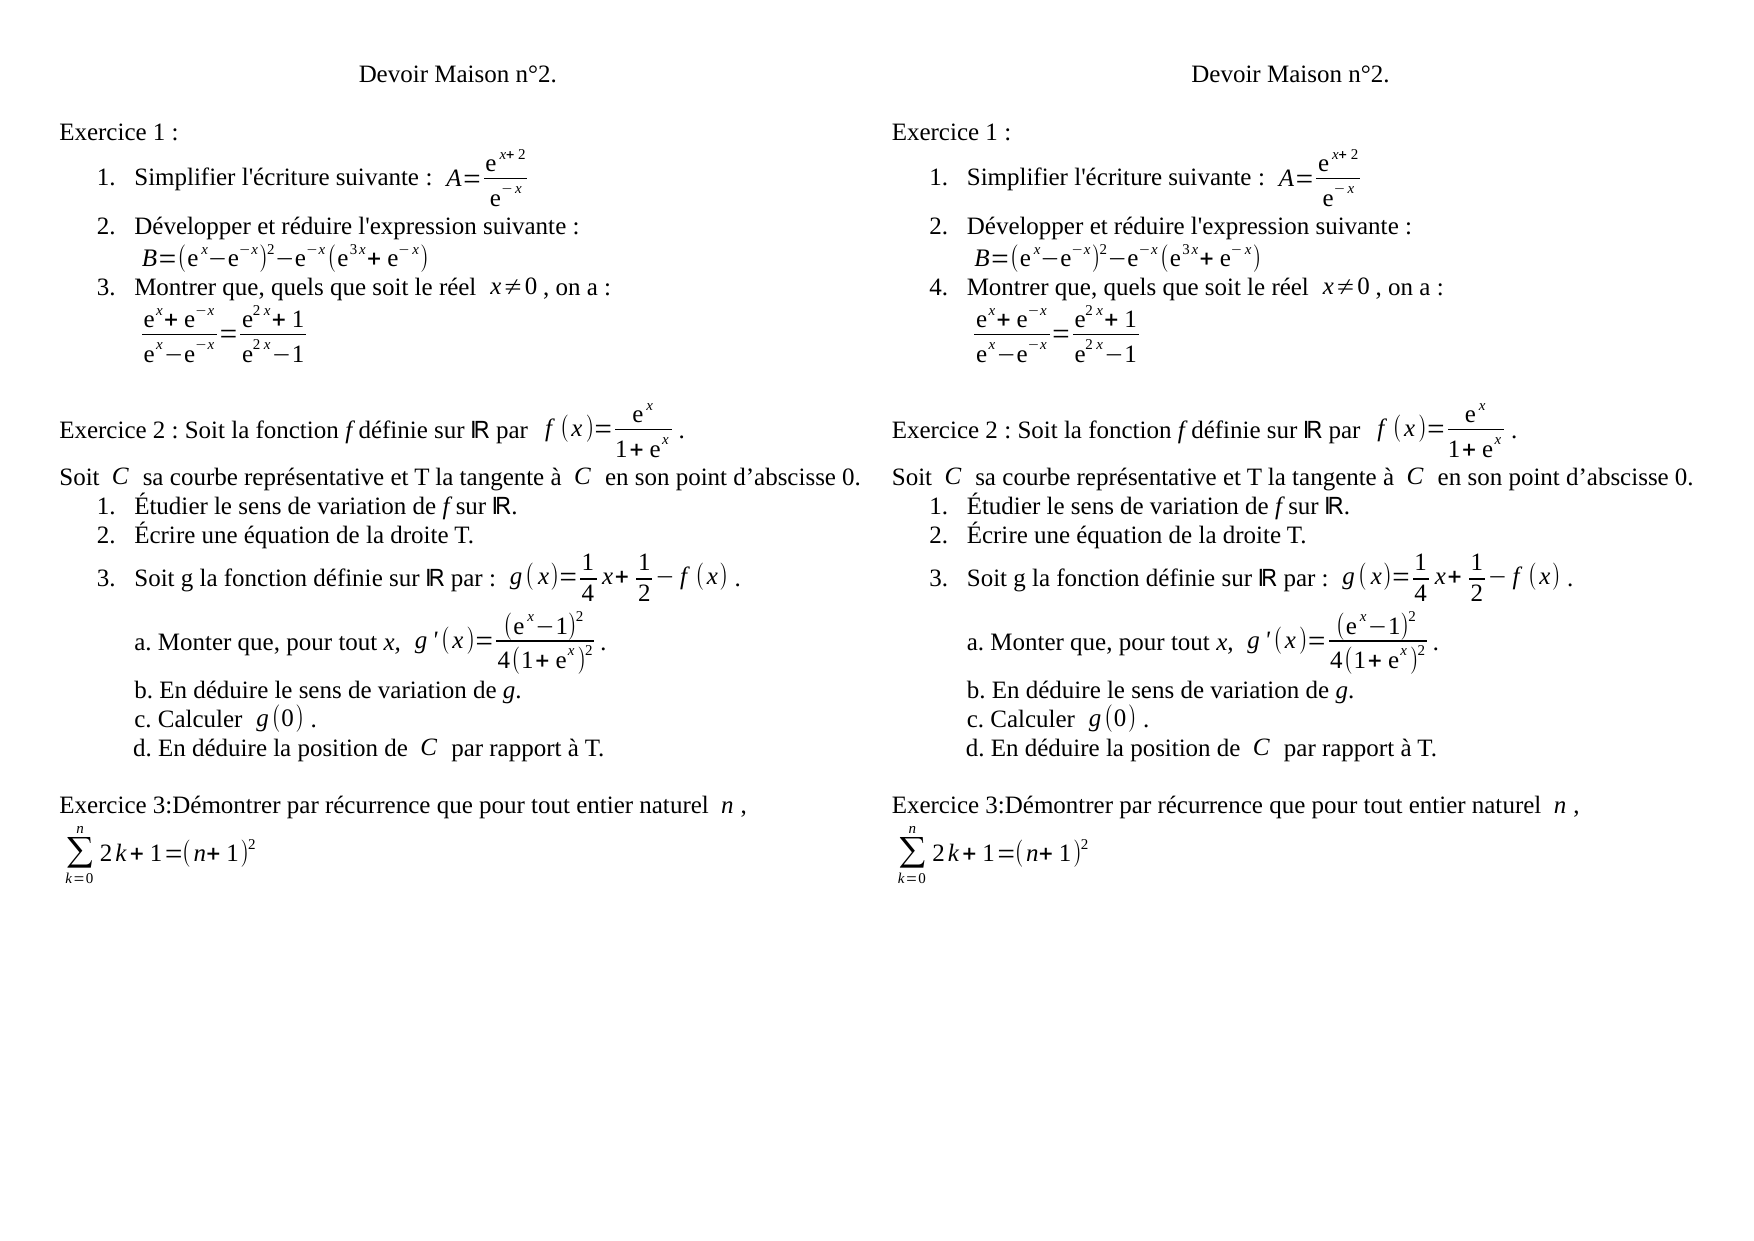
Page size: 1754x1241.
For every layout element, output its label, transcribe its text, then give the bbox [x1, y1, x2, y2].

list c. Calculer . [929, 704, 1695, 733]
list Simplifier l'écriture suivante : [97, 145, 862, 211]
text Devoir Maison n°2. [892, 59, 1695, 88]
text Exercice 2 : Soit la fonction f définie sur ℝ par . [892, 396, 1695, 462]
list Étudier le sens de variation de f sur ℝ. [929, 491, 1695, 520]
text Exercice 3:Démontrer par récurrence que pour tout entier naturel , [59, 791, 862, 819]
list Écrire une équation de la droite T. [929, 520, 1695, 548]
text d. En déduire la position de par rapport à T. [59, 733, 862, 762]
list c. Calculer . [97, 704, 862, 733]
list b. En déduire le sens de variation de g. [97, 676, 862, 704]
text Exercice 1 : [59, 117, 862, 145]
list a. Monter que, pour tout x, . [929, 607, 1695, 676]
list Développer et réduire l'expression suivante : [97, 211, 862, 240]
list Écrire une équation de la droite T. [97, 520, 862, 548]
text Exercice 1 : [892, 117, 1695, 145]
list b. En déduire le sens de variation de g. [929, 676, 1695, 704]
list Développer et réduire l'expression suivante : [929, 211, 1695, 240]
text Devoir Maison n°2. [59, 59, 862, 88]
text Exercice 2 : Soit la fonction f définie sur ℝ par . [59, 396, 862, 462]
list a. Monter que, pour tout x, . [97, 607, 862, 676]
list Montrer que, quels que soit le réel , on a : [929, 272, 1695, 301]
list Simplifier l'écriture suivante : [929, 145, 1695, 211]
text Exercice 3:Démontrer par récurrence que pour tout entier naturel , [892, 791, 1695, 819]
list Soit g la fonction définie sur ℝ par : . [929, 548, 1695, 607]
text Soit sa courbe représentative et T la tangente à en son point d’abscisse 0. [59, 462, 862, 491]
text Soit sa courbe représentative et T la tangente à en son point d’abscisse 0. [892, 462, 1695, 491]
list Étudier le sens de variation de f sur ℝ. [97, 491, 862, 520]
list Soit g la fonction définie sur ℝ par : . [97, 548, 862, 607]
list Montrer que, quels que soit le réel , on a : [97, 272, 862, 301]
text d. En déduire la position de par rapport à T. [892, 733, 1695, 762]
